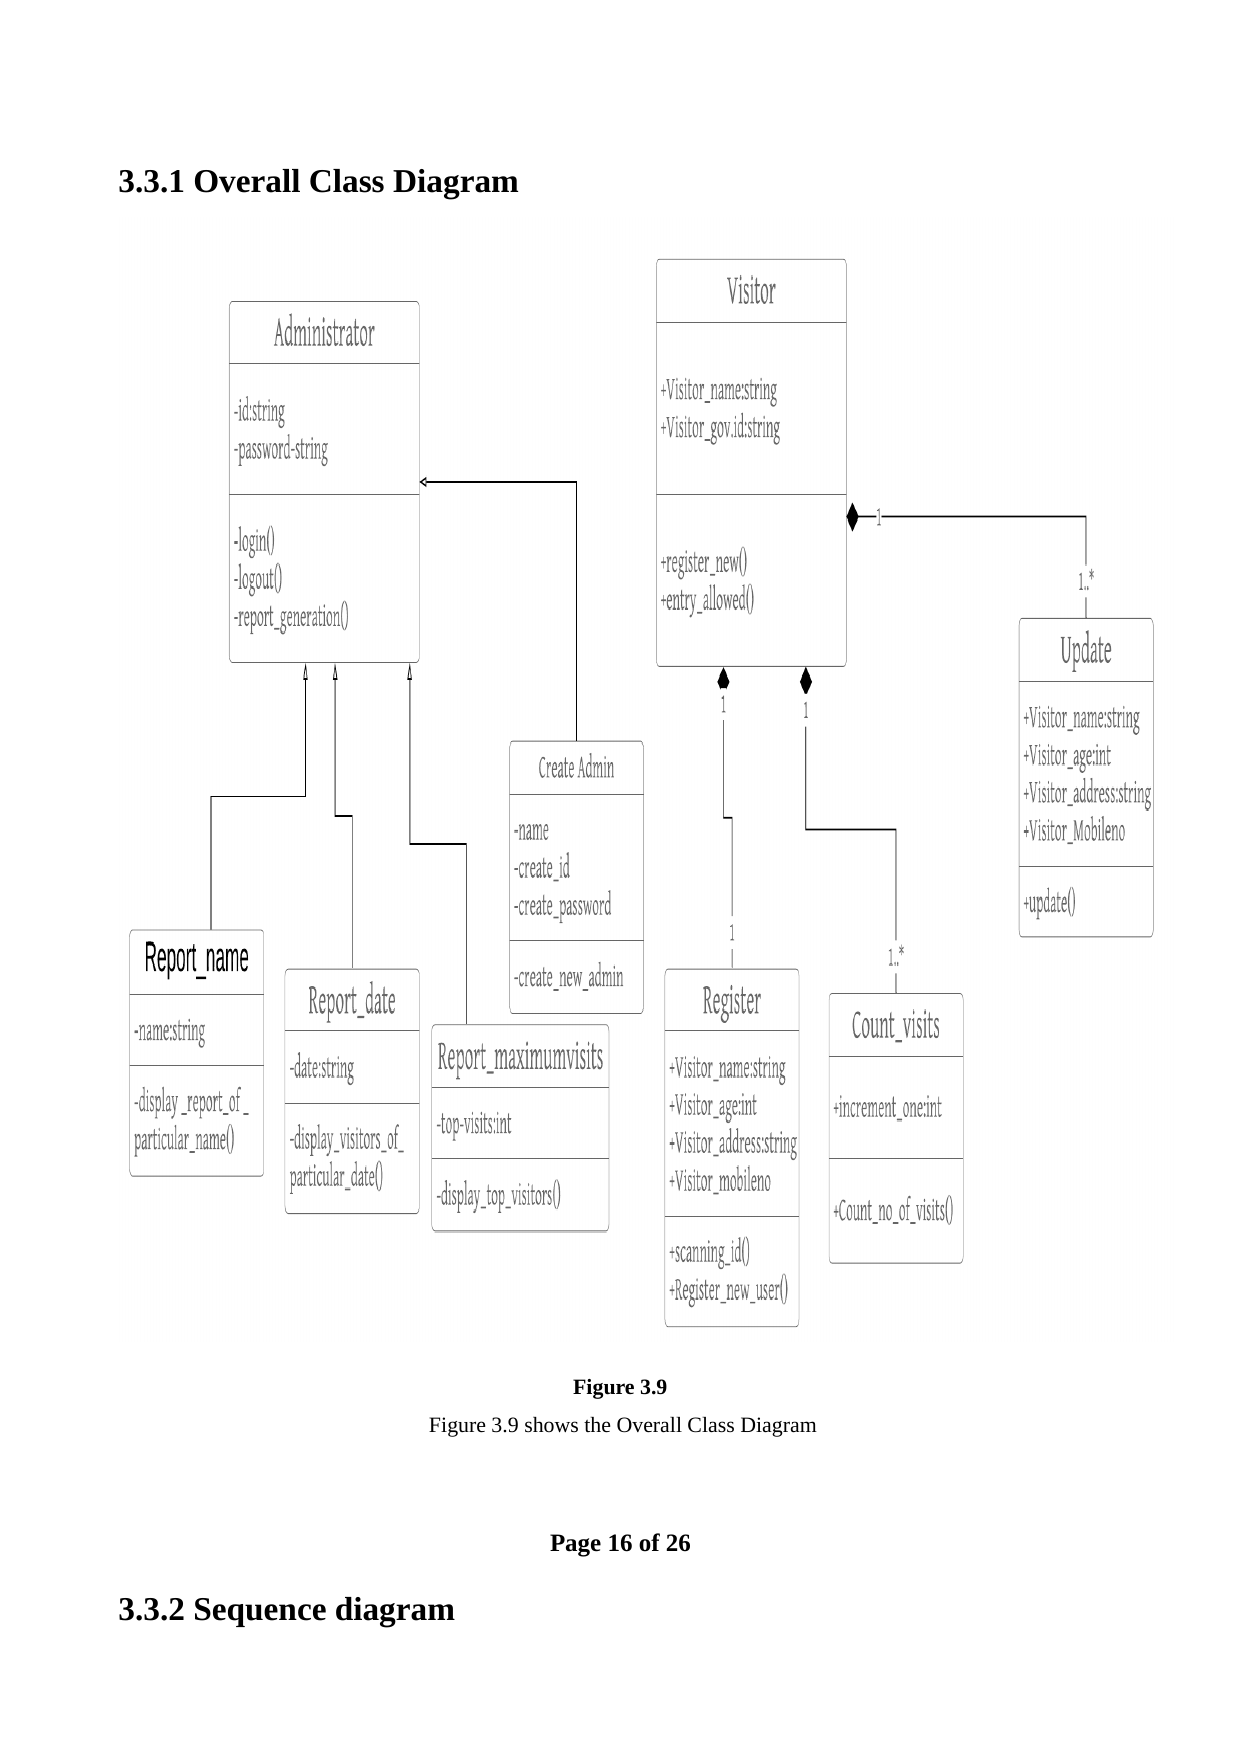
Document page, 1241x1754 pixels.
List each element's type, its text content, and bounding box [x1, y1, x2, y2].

text Page 16 of 26 [118, 1528, 1122, 1557]
subtitle 3.3.2 Sequence diagram [118, 1589, 1122, 1627]
text 3.3.1 Overall Class Diagram [118, 161, 1122, 199]
text Figure 3.9 shows the Overall Class Diagram [118, 1412, 1122, 1437]
picture [118, 217, 1175, 1342]
text Figure 3.9 [118, 1374, 1122, 1399]
